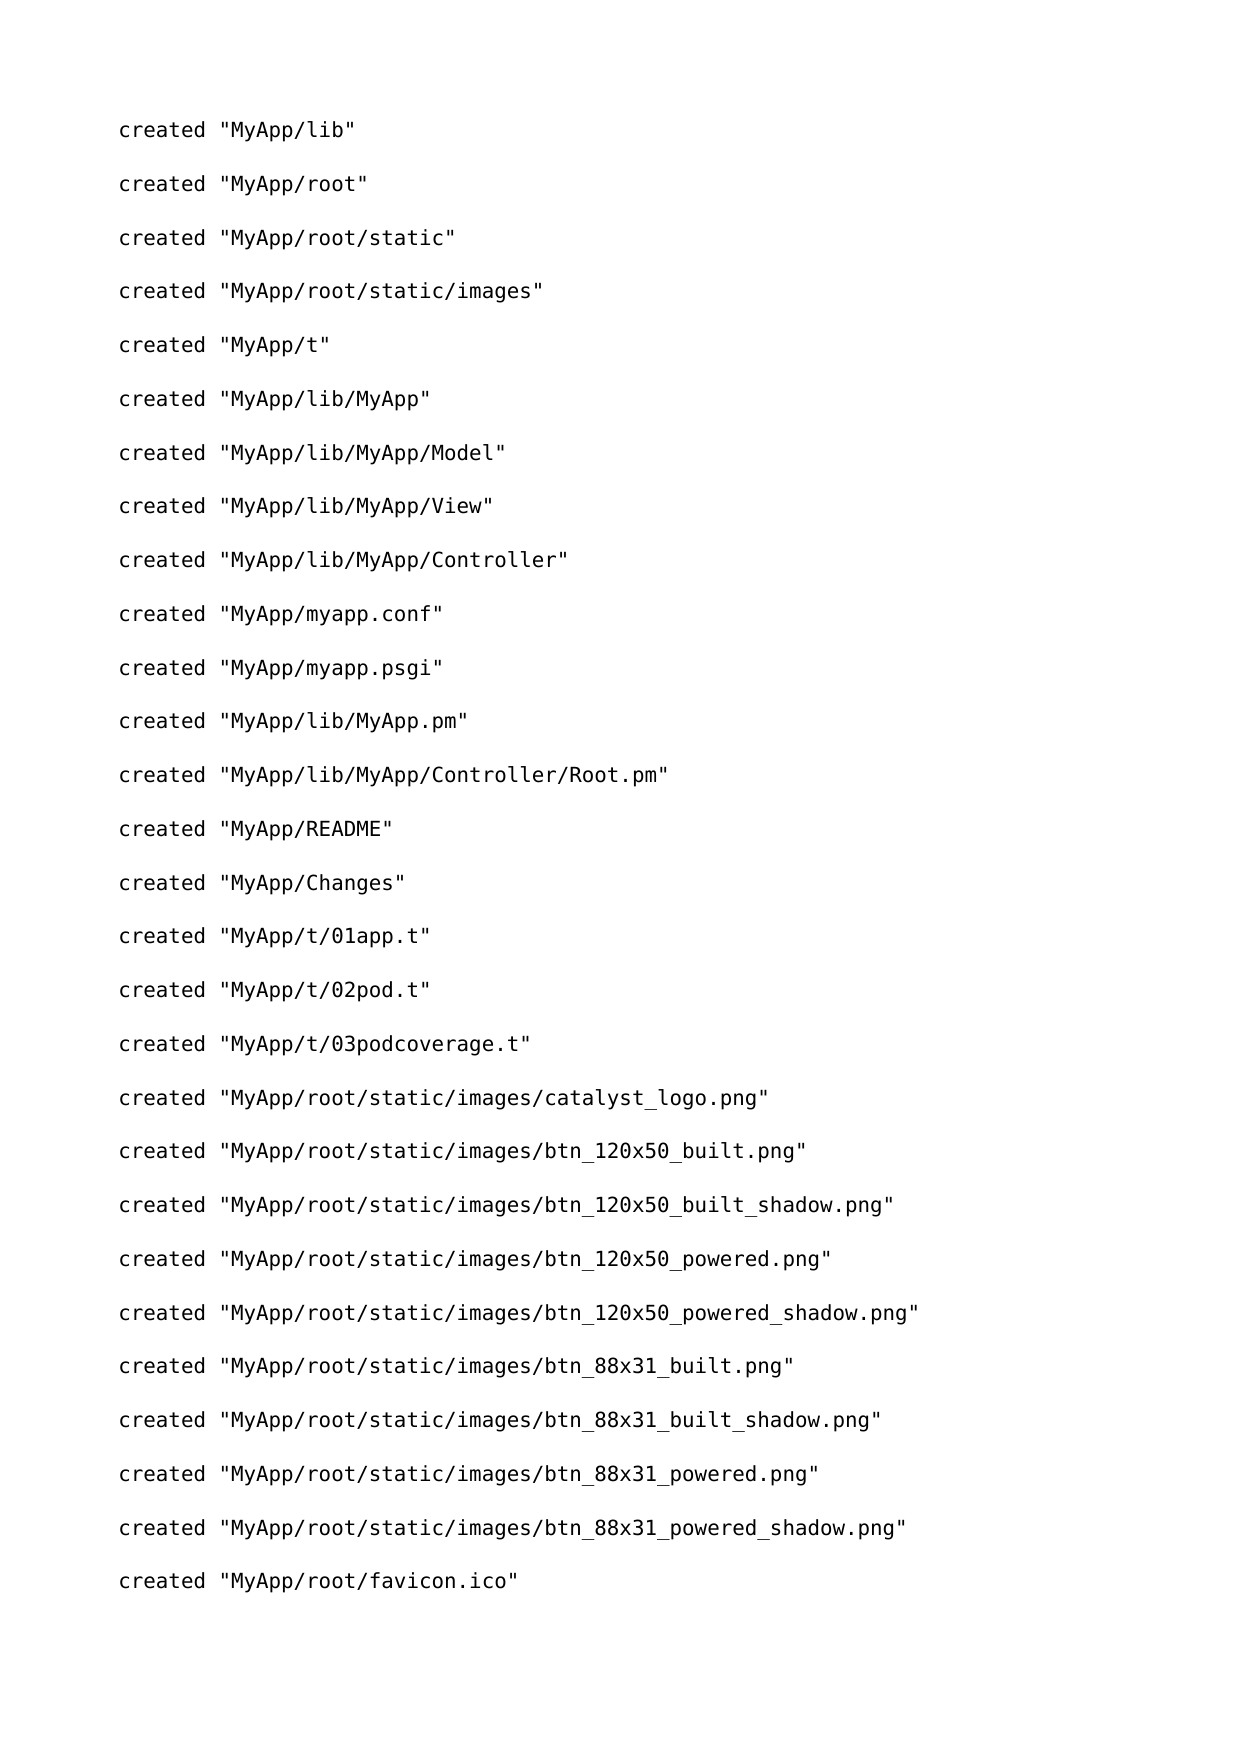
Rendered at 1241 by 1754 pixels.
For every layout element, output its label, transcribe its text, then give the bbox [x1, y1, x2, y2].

text created "MyApp/root" [118, 172, 1122, 196]
text created "MyApp/t/01app.t" [118, 924, 1122, 949]
text created "MyApp/root/static/images/btn_88x31_powered.png" [118, 1462, 1122, 1486]
text created "MyApp/lib/MyApp/Controller" [118, 548, 1122, 572]
text created "MyApp/root/favicon.ico" [118, 1569, 1122, 1594]
text created "MyApp/root/static" [118, 226, 1122, 250]
text created "MyApp/lib/MyApp.pm" [118, 709, 1122, 734]
text created "MyApp/README" [118, 817, 1122, 841]
text created "MyApp/root/static/images/btn_120x50_built_shadow.png" [118, 1193, 1122, 1217]
text created "MyApp/t" [118, 333, 1122, 357]
text created "MyApp/root/static/images/btn_88x31_powered_shadow.png" [118, 1516, 1122, 1540]
text created "MyApp/t/03podcoverage.t" [118, 1032, 1122, 1056]
text created "MyApp/root/static/images/btn_120x50_built.png" [118, 1139, 1122, 1164]
text created "MyApp/t/02pod.t" [118, 978, 1122, 1002]
text created "MyApp/lib/MyApp/Controller/Root.pm" [118, 763, 1122, 787]
text created "MyApp/root/static/images/btn_120x50_powered_shadow.png" [118, 1301, 1122, 1325]
text created "MyApp/myapp.conf" [118, 602, 1122, 626]
text created "MyApp/Changes" [118, 871, 1122, 895]
text created "MyApp/lib" [118, 118, 1122, 142]
text created "MyApp/root/static/images/btn_120x50_powered.png" [118, 1247, 1122, 1271]
text created "MyApp/root/static/images/btn_88x31_built_shadow.png" [118, 1408, 1122, 1432]
text created "MyApp/lib/MyApp/View" [118, 494, 1122, 519]
text created "MyApp/root/static/images" [118, 279, 1122, 304]
text created "MyApp/myapp.psgi" [118, 656, 1122, 680]
text created "MyApp/lib/MyApp" [118, 387, 1122, 411]
text created "MyApp/lib/MyApp/Model" [118, 441, 1122, 465]
text created "MyApp/root/static/images/btn_88x31_built.png" [118, 1354, 1122, 1379]
text created "MyApp/root/static/images/catalyst_logo.png" [118, 1086, 1122, 1110]
